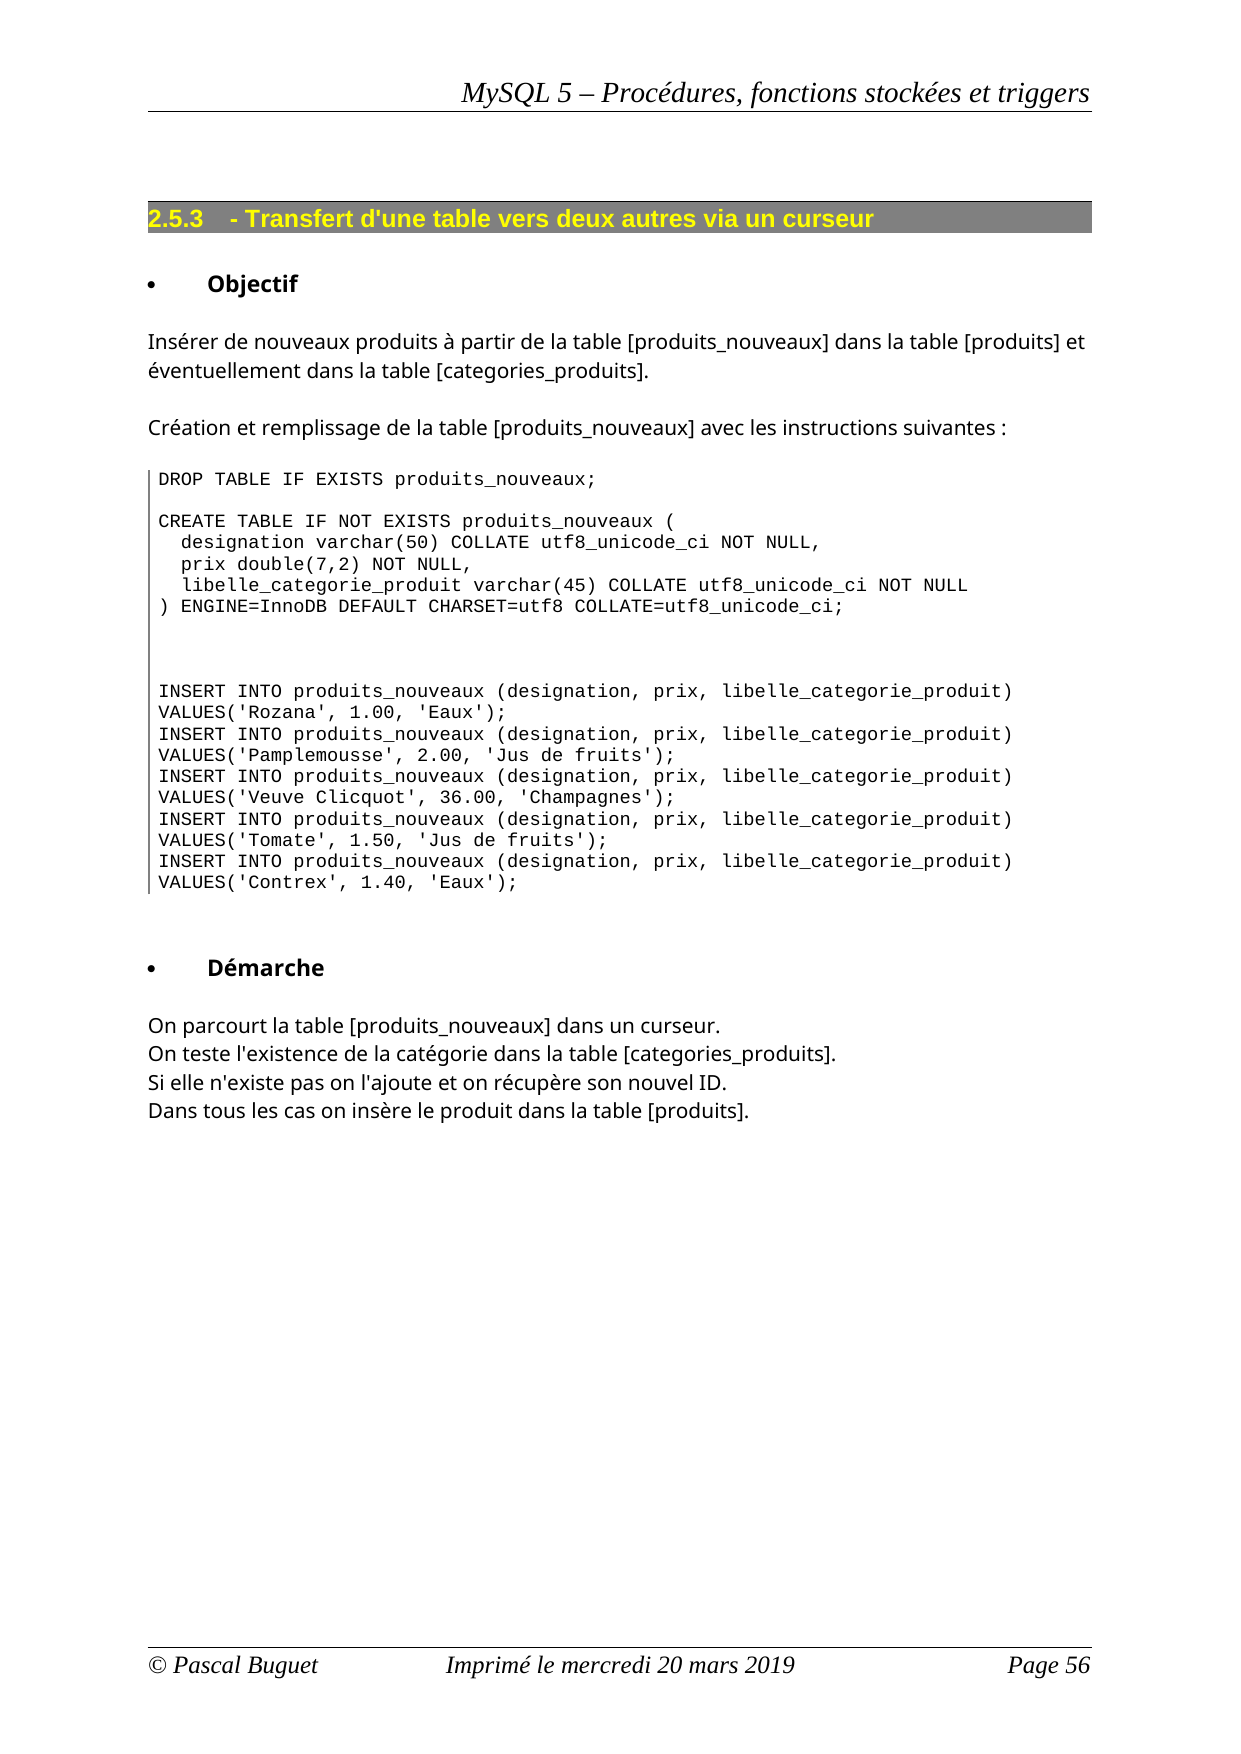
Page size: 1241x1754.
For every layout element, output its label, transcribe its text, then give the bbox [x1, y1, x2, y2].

text INSERT INTO produits_nouveaux (designation, prix, libelle_categorie_produit) VALUES('Tomate', 1.50, 'Jus de fruits'); [150, 809, 1092, 852]
text designation varchar(50) COLLATE utf8_unicode_ci NOT NULL, [150, 533, 1092, 554]
text INSERT INTO produits_nouveaux (designation, prix, libelle_categorie_produit) VALUES('Contrex', 1.40, 'Eaux'); [150, 852, 1092, 894]
text Dans tous les cas on insère le produit dans la table [produits]. [148, 1096, 1092, 1125]
text CREATE TABLE IF NOT EXISTS produits_nouveaux ( [150, 512, 1092, 533]
subtitle - Transfert d'une table vers deux autres via un curseur [148, 202, 1092, 233]
text INSERT INTO produits_nouveaux (designation, prix, libelle_categorie_produit) VALUES('Pamplemousse', 2.00, 'Jus de fruits'); [150, 724, 1092, 767]
text libelle_categorie_produit varchar(45) COLLATE utf8_unicode_ci NOT NULL [150, 576, 1092, 597]
list Objectif [148, 268, 1063, 299]
text Création et remplissage de la table [produits_nouveaux] avec les instructions suivantes : [148, 413, 1092, 441]
text Si elle n'existe pas on l'ajoute et on récupère son nouvel ID. [148, 1068, 1092, 1096]
text DROP TABLE IF EXISTS produits_nouveaux; [148, 469, 1092, 491]
text Insérer de nouveaux produits à partir de la table [produits_nouveaux] dans la table [produits] et éventuellement dans la table [categories_produits]. [148, 327, 1092, 384]
text INSERT INTO produits_nouveaux (designation, prix, libelle_categorie_produit) VALUES('Rozana', 1.00, 'Eaux'); [150, 682, 1092, 724]
text prix double(7,2) NOT NULL, [150, 554, 1092, 576]
text INSERT INTO produits_nouveaux (designation, prix, libelle_categorie_produit) VALUES('Veuve Clicquot', 36.00, 'Champagnes'); [150, 767, 1092, 809]
text On teste l'existence de la catégorie dans la table [categories_produits]. [148, 1039, 1092, 1068]
text ) ENGINE=InnoDB DEFAULT CHARSET=utf8 COLLATE=utf8_unicode_ci; [150, 597, 1092, 618]
text On parcourt la table [produits_nouveaux] dans un curseur. [148, 1011, 1092, 1039]
list Démarche [148, 951, 1063, 983]
